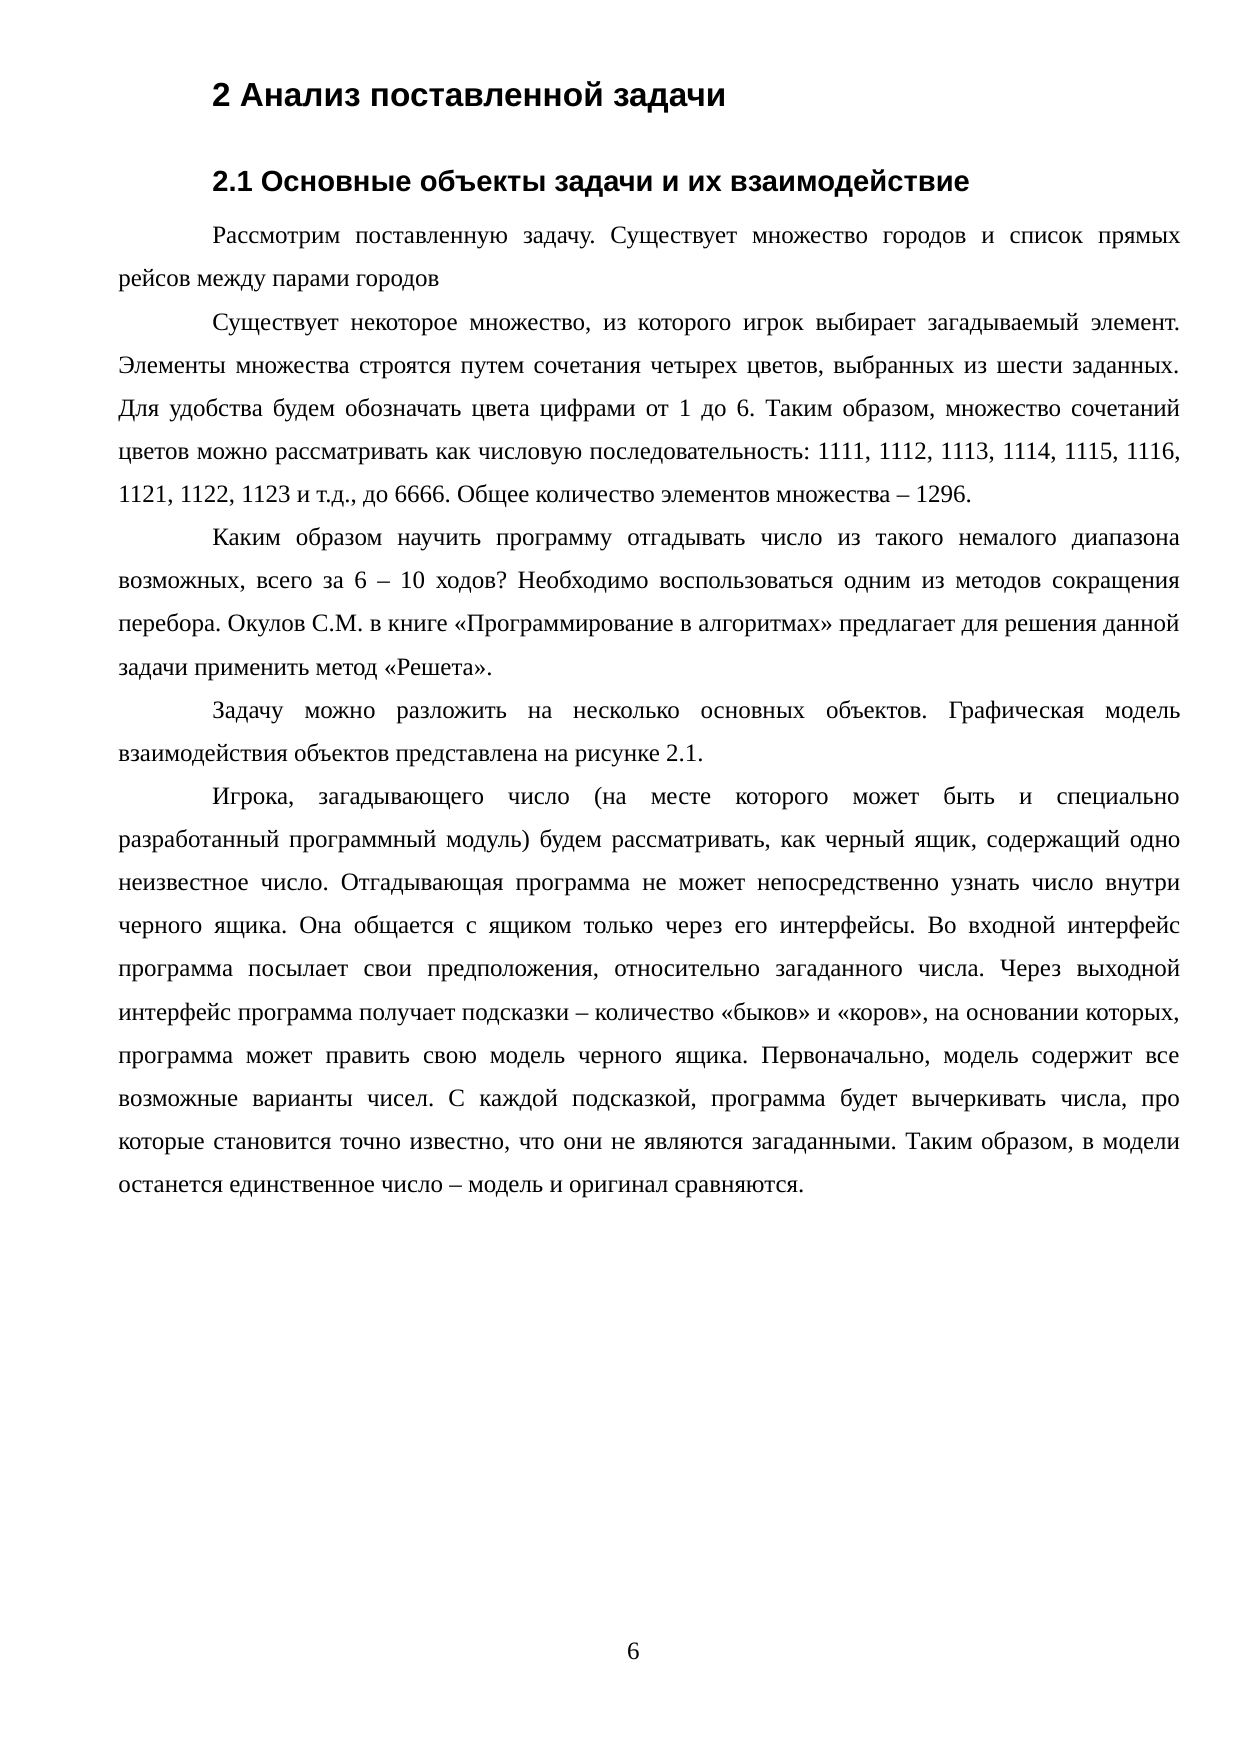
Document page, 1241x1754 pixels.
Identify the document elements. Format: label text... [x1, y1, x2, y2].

text Существует некоторое множество, из которого игрок выбирает загадываемый элемент. Элементы множества строятся путем сочетания четырех цветов, выбранных из шести заданных. Для удобства будем обозначать цвета цифрами от 1 до 6. Таким образом, множество сочетаний цветов можно рассматривать как числовую последовательность: 1111, 1112, 1113, 1114, 1115, 1116, 1121, 1122, 1123 и т.д., до 6666. Общее количество элементов множества – 1296. [118, 307, 1181, 508]
text Каким образом научить программу отгадывать число из такого немалого диапазона возможных, всего за 6 – 10 ходов? Необходимо воспользоваться одним из методов сокращения перебора. Окулов С.М. в книге «Программирование в алгоритмах» предлагает для решения данной задачи применить метод «Решета». [118, 522, 1181, 680]
subtitle 2 Анализ поставленной задачи [212, 75, 1181, 113]
subtitle 2.1 Основные объекты задачи и их взаимодействие [212, 164, 1181, 197]
text Задачу можно разложить на несколько основных объектов. Графическая модель взаимодействия объектов представлена на рисунке 2.1. [118, 695, 1181, 767]
text Игрока, загадывающего число (на месте которого может быть и специально разработанный программный модуль) будем рассматривать, как черный ящик, содержащий одно неизвестное число. Отгадывающая программа не может непосредственно узнать число внутри черного ящика. Она общается с ящиком только через его интерфейсы. Во входной интерфейс программа посылает свои предположения, относительно загаданного числа. Через выходной интерфейс программа получает подсказки – количество «быков» и «коров», на основании которых, программа может править свою модель черного ящика. Первоначально, модель содержит все возможные варианты чисел. С каждой подсказкой, программа будет вычеркивать числа, про которые становится точно известно, что они не являются загаданными. Таким образом, в модели останется единственное число – модель и оригинал сравняются. [118, 781, 1181, 1198]
text Рассмотрим поставленную задачу. Существует множество городов и список прямых рейсов между парами городов [118, 220, 1181, 292]
